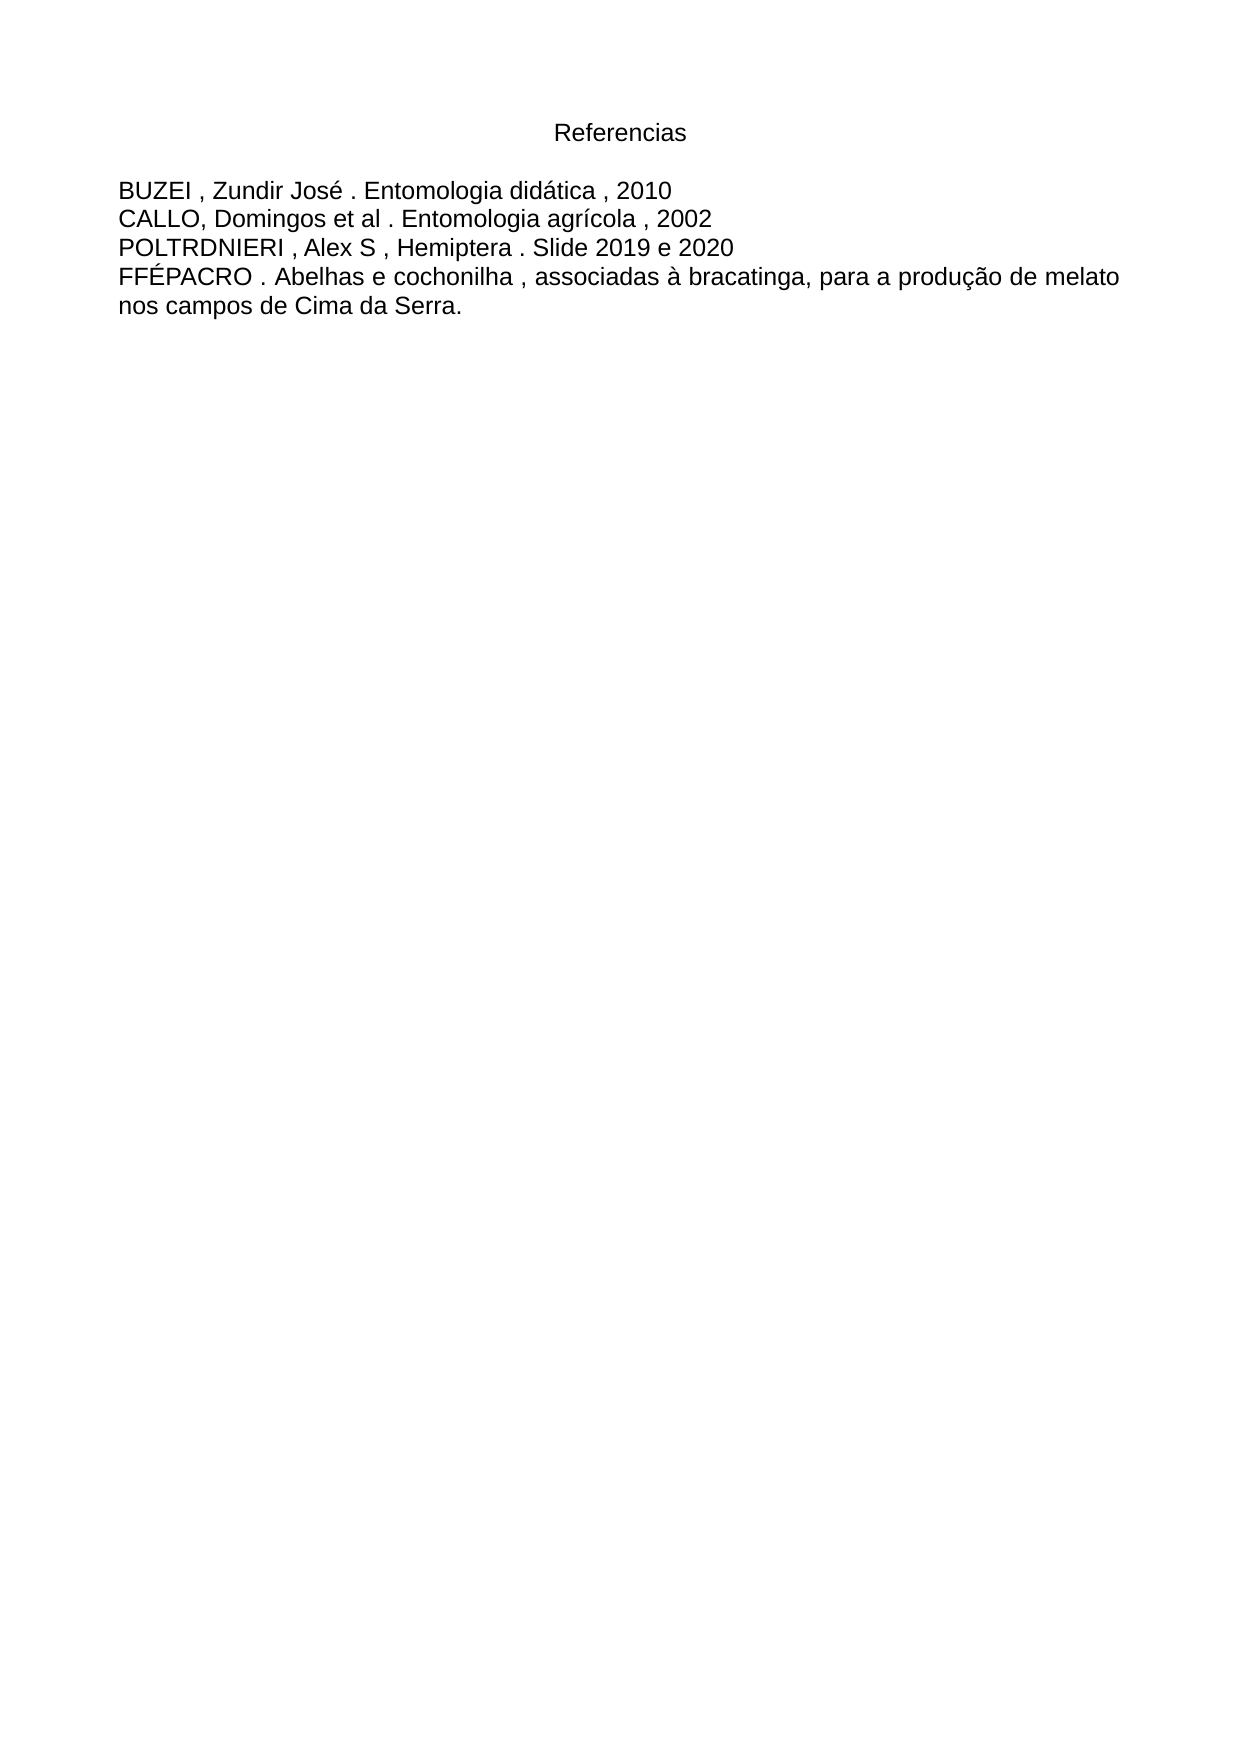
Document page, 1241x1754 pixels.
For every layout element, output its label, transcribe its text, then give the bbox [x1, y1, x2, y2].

text BUZEI , Zundir José . Entomologia didática , 2010 [118, 176, 1122, 204]
text POLTRDNIERI , Alex S , Hemiptera . Slide 2019 e 2020 [118, 233, 1122, 262]
text FFÉPACRO . Abelhas e cochonilha , associadas à bracatinga, para a produção de melato nos campos de Cima da Serra. [118, 262, 1122, 319]
text CALLO, Domingos et al . Entomologia agrícola , 2002 [118, 204, 1122, 233]
text Referencias [118, 118, 1122, 147]
